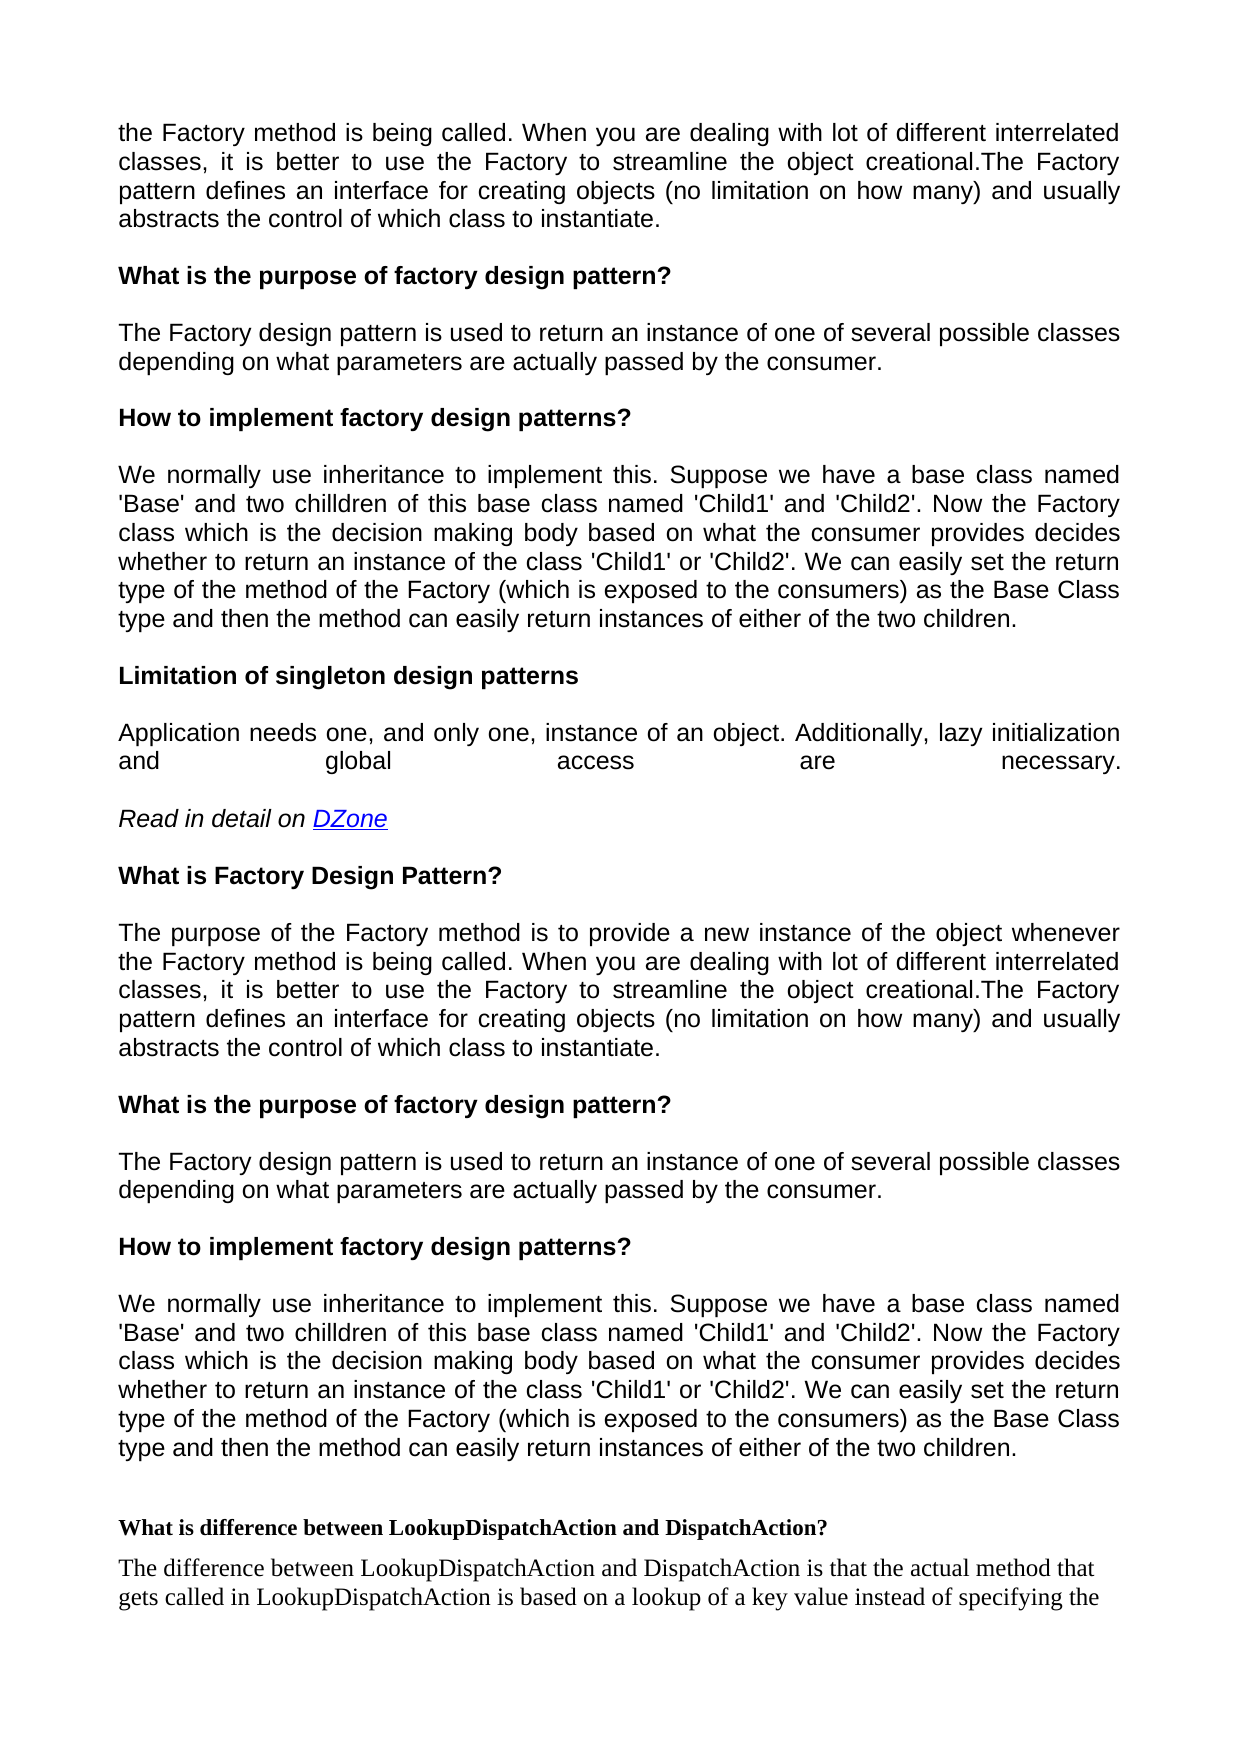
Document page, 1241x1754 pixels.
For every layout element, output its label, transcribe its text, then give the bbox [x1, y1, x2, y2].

text Application needs one, and only one, instance of an object. Additionally, lazy initialization and global access are necessary. Read in detail on DZone [118, 717, 1122, 832]
text Limitation of singleton design patterns [118, 661, 1122, 689]
text The purpose of the Factory method is to provide a new instance of the object whenever the Factory method is being called. When you are dealing with lot of different interrelated classes, it is better to use the Factory to streamline the object creational.The Factory pattern defines an interface for creating objects (no limitation on how many) and usually abstracts the control of which class to instantiate. [118, 918, 1122, 1062]
text What is the purpose of factory design pattern? [118, 261, 1122, 290]
text We normally use inheritance to implement this. Suppose we have a base class named 'Base' and two chilldren of this base class named 'Child1' and 'Child2'. Now the Factory class which is the decision making body based on what the consumer provides decides whether to return an instance of the class 'Child1' or 'Child2'. We can easily set the return type of the method of the Factory (which is exposed to the consumers) as the Base Class type and then the method can easily return instances of either of the two children. [118, 460, 1122, 633]
text What is difference between LookupDispatchAction and DispatchAction? [118, 1514, 1122, 1541]
text What is Factory Design Pattern? [118, 832, 1122, 890]
text We normally use inheritance to implement this. Suppose we have a base class named 'Base' and two chilldren of this base class named 'Child1' and 'Child2'. Now the Factory class which is the decision making body based on what the consumer provides decides whether to return an instance of the class 'Child1' or 'Child2'. We can easily set the return type of the method of the Factory (which is exposed to the consumers) as the Base Class type and then the method can easily return instances of either of the two children. [118, 1289, 1122, 1461]
text The Factory design pattern is used to return an instance of one of several possible classes depending on what parameters are actually passed by the consumer. [118, 1147, 1122, 1204]
text the Factory method is being called. When you are dealing with lot of different interrelated classes, it is better to use the Factory to streamline the object creational.The Factory pattern defines an interface for creating objects (no limitation on how many) and usually abstracts the control of which class to instantiate. [118, 118, 1122, 233]
text How to implement factory design patterns? [118, 1232, 1122, 1261]
text What is the purpose of factory design pattern? [118, 1090, 1122, 1118]
text The difference between LookupDispatchAction and DispatchAction is that the actual method that gets called in LookupDispatchAction is based on a lookup of a key value instead of specifying the [118, 1553, 1122, 1611]
text How to implement factory design patterns? [118, 403, 1122, 432]
text The Factory design pattern is used to return an instance of one of several possible classes depending on what parameters are actually passed by the consumer. [118, 318, 1122, 375]
